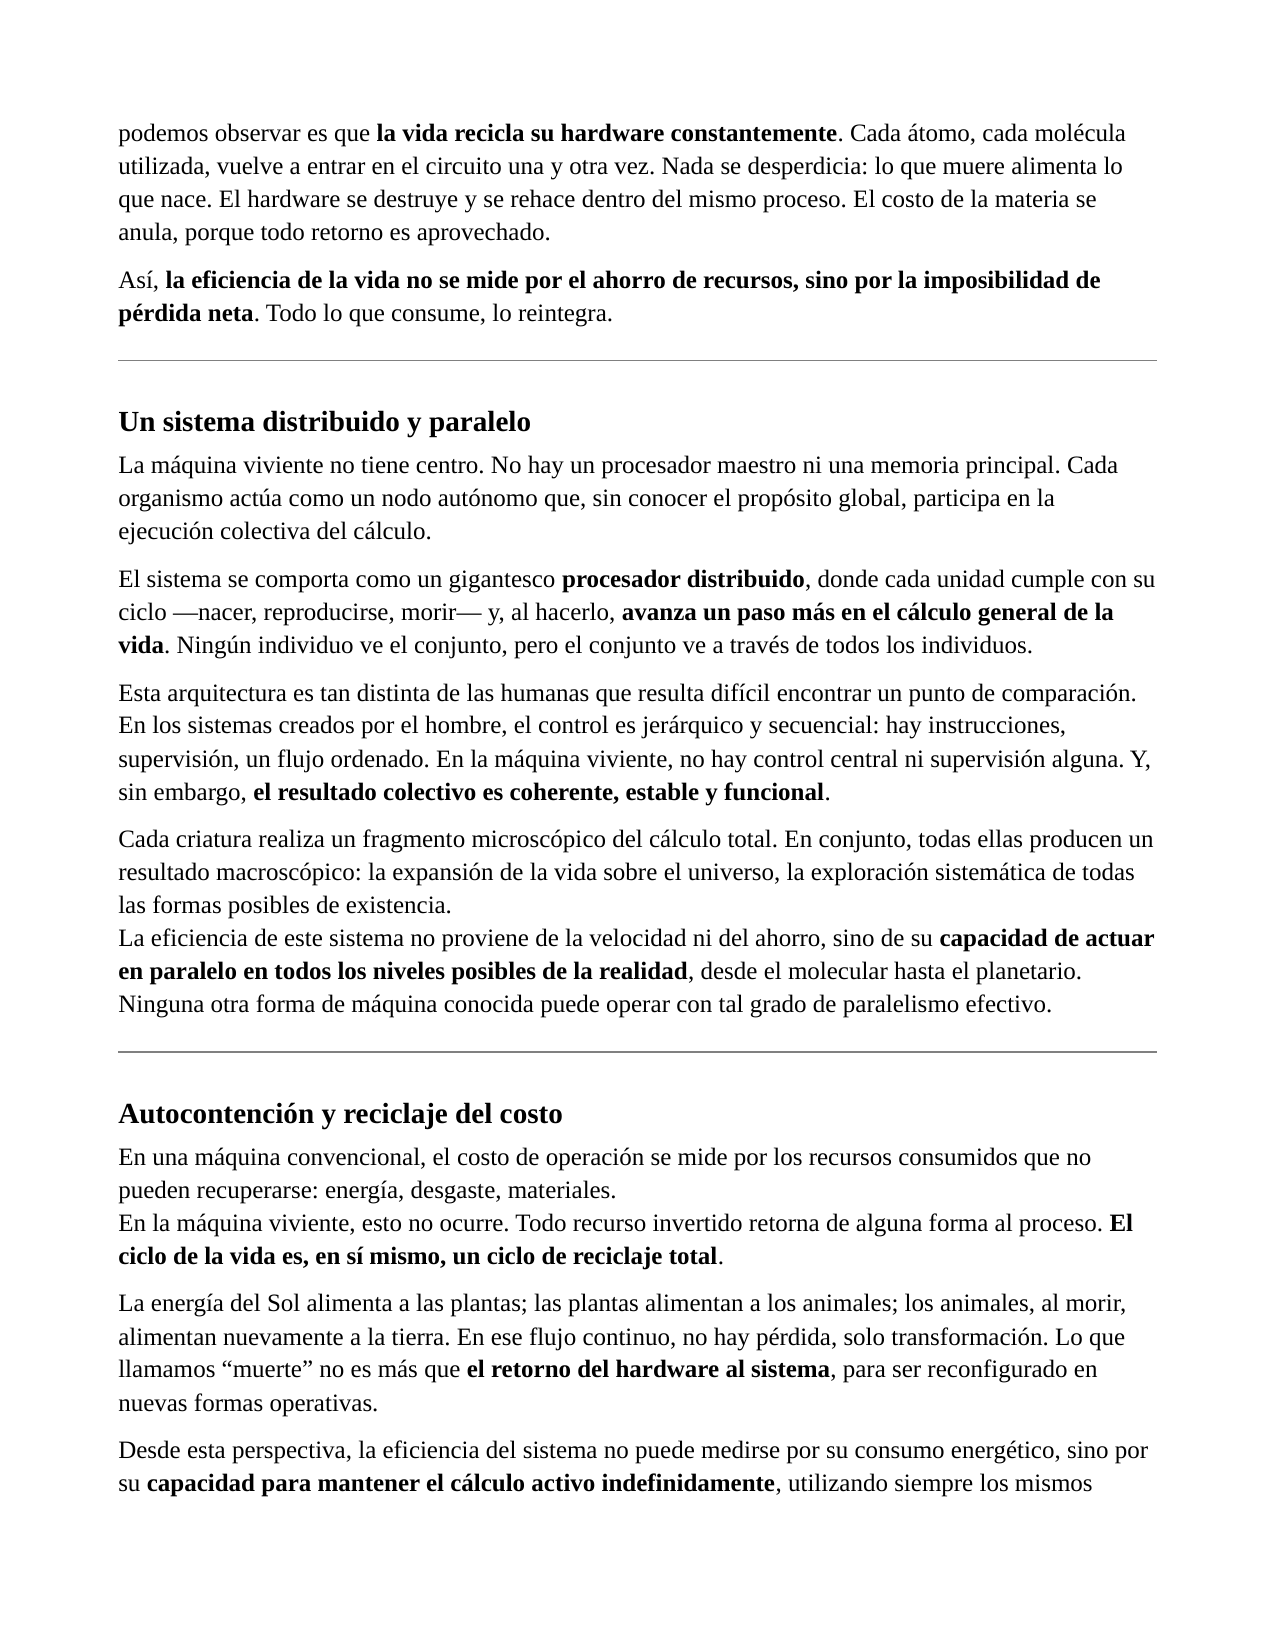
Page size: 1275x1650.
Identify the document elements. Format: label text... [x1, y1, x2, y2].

text Así, la eficiencia de la vida no se mide por el ahorro de recursos, sino por la imposibilidad de pérdida neta. Todo lo que consume, lo reintegra. [118, 265, 1157, 327]
subtitle Autocontención y reciclaje del costo [118, 1096, 1157, 1129]
text En una máquina convencional, el costo de operación se mide por los recursos consumidos que no pueden recuperarse: energía, desgaste, materiales. En la máquina viviente, esto no ocurre. Todo recurso invertido retorna de alguna forma al proceso. El ciclo de la vida es, en sí mismo, un ciclo de reciclaje total. [118, 1142, 1157, 1270]
text Desde esta perspectiva, la eficiencia del sistema no puede medirse por su consumo energético, sino por su capacidad para mantener el cálculo activo indefinidamente, utilizando siempre los mismos [118, 1435, 1157, 1497]
subtitle Un sistema distribuido y paralelo [118, 404, 1157, 438]
text podemos observar es que la vida recicla su hardware constantemente. Cada átomo, cada molécula utilizada, vuelve a entrar en el circuito una y otra vez. Nada se desperdicia: lo que muere alimenta lo que nace. El hardware se destruye y se rehace dentro del mismo proceso. El costo de la materia se anula, porque todo retorno es aprovechado. [118, 118, 1157, 246]
text El sistema se comporta como un gigantesco procesador distribuido, donde cada unidad cumple con su ciclo —nacer, reproducirse, morir— y, al hacerlo, avanza un paso más en el cálculo general de la vida. Ningún individuo ve el conjunto, pero el conjunto ve a través de todos los individuos. [118, 564, 1157, 659]
text Esta arquitectura es tan distinta de las humanas que resulta difícil encontrar un punto de comparación. En los sistemas creados por el hombre, el control es jerárquico y secuencial: hay instrucciones, supervisión, un flujo ordenado. En la máquina viviente, no hay control central ni supervisión alguna. Y, sin embargo, el resultado colectivo es coherente, estable y funcional. [118, 678, 1157, 805]
text Cada criatura realiza un fragmento microscópico del cálculo total. En conjunto, todas ellas producen un resultado macroscópico: la expansión de la vida sobre el universo, la exploración sistemática de todas las formas posibles de existencia. La eficiencia de este sistema no proviene de la velocidad ni del ahorro, sino de su capacidad de actuar en paralelo en todos los niveles posibles de la realidad, desde el molecular hasta el planetario. Ninguna otra forma de máquina conocida puede operar con tal grado de paralelismo efectivo. [118, 824, 1157, 1018]
text La energía del Sol alimenta a las plantas; las plantas alimentan a los animales; los animales, al morir, alimentan nuevamente a la tierra. En ese flujo continuo, no hay pérdida, solo transformación. Lo que llamamos “muerte” no es más que el retorno del hardware al sistema, para ser reconfigurado en nuevas formas operativas. [118, 1288, 1157, 1416]
text La máquina viviente no tiene centro. No hay un procesador maestro ni una memoria principal. Cada organismo actúa como un nodo autónomo que, sin conocer el propósito global, participa en la ejecución colectiva del cálculo. [118, 450, 1157, 545]
